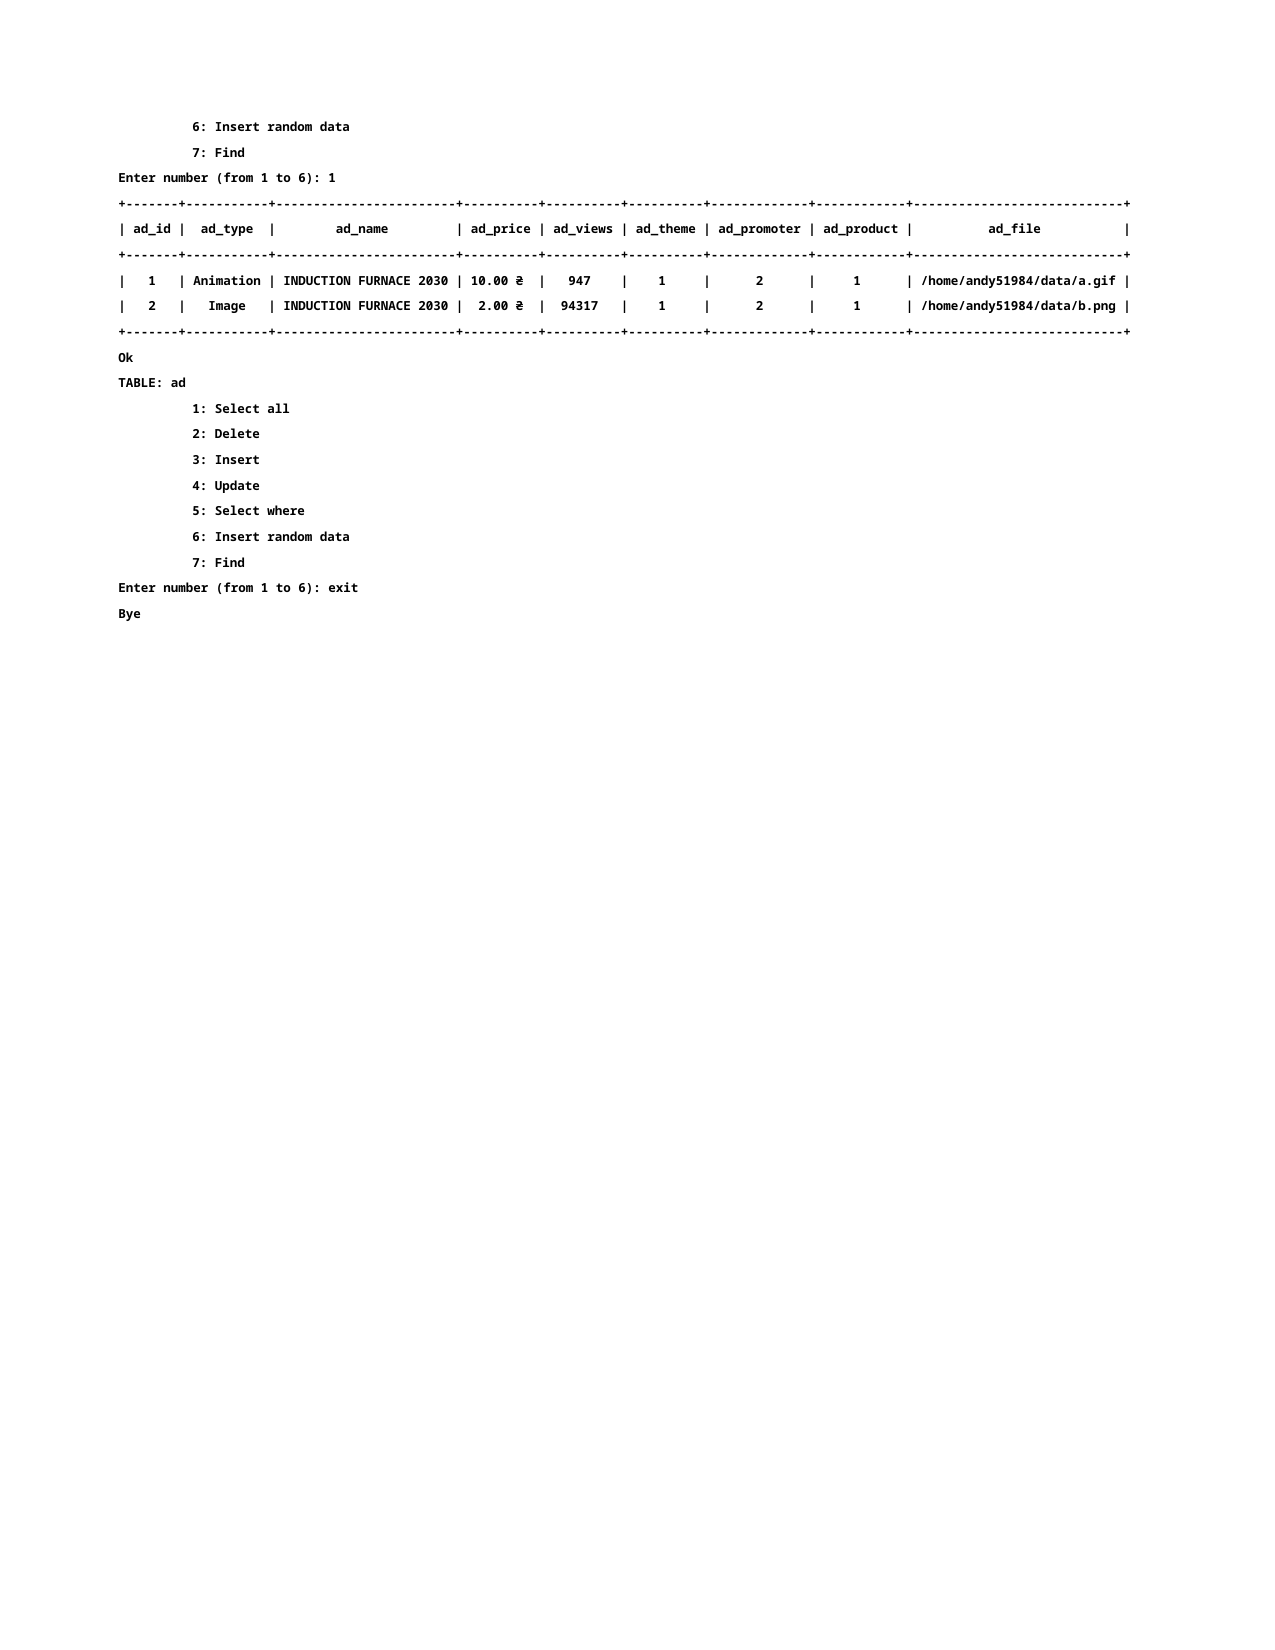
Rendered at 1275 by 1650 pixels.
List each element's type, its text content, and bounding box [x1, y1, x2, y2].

text 7: Find [118, 144, 1157, 161]
text 6: Insert random data [118, 528, 1157, 545]
text | ad_id | ad_type | ad_name | ad_price | ad_views | ad_theme | ad_promoter | ad_product | ad_file | [118, 221, 1157, 238]
text Ok [118, 349, 1157, 366]
text Bye [118, 605, 1157, 622]
text 6: Insert random data [118, 118, 1157, 135]
text | 2 | Image | INDUCTION FURNACE 2030 | 2.00 ₴ | 94317 | 1 | 2 | 1 | /home/andy51984/data/b.png | [118, 297, 1157, 314]
text | 1 | Animation | INDUCTION FURNACE 2030 | 10.00 ₴ | 947 | 1 | 2 | 1 | /home/andy51984/data/a.gif | [118, 272, 1157, 289]
text 1: Select all [118, 400, 1157, 417]
text Enter number (from 1 to 6): 1 [118, 169, 1157, 186]
text 3: Insert [118, 451, 1157, 468]
text TABLE: ad [118, 374, 1157, 391]
text +-------+-----------+------------------------+----------+----------+----------+-------------+------------+----------------------------+ [118, 246, 1157, 263]
text 7: Find [118, 554, 1157, 571]
text +-------+-----------+------------------------+----------+----------+----------+-------------+------------+----------------------------+ [118, 323, 1157, 340]
text Enter number (from 1 to 6): exit [118, 579, 1157, 596]
text +-------+-----------+------------------------+----------+----------+----------+-------------+------------+----------------------------+ [118, 195, 1157, 212]
text 2: Delete [118, 426, 1157, 443]
text 4: Update [118, 477, 1157, 494]
text 5: Select where [118, 502, 1157, 519]
